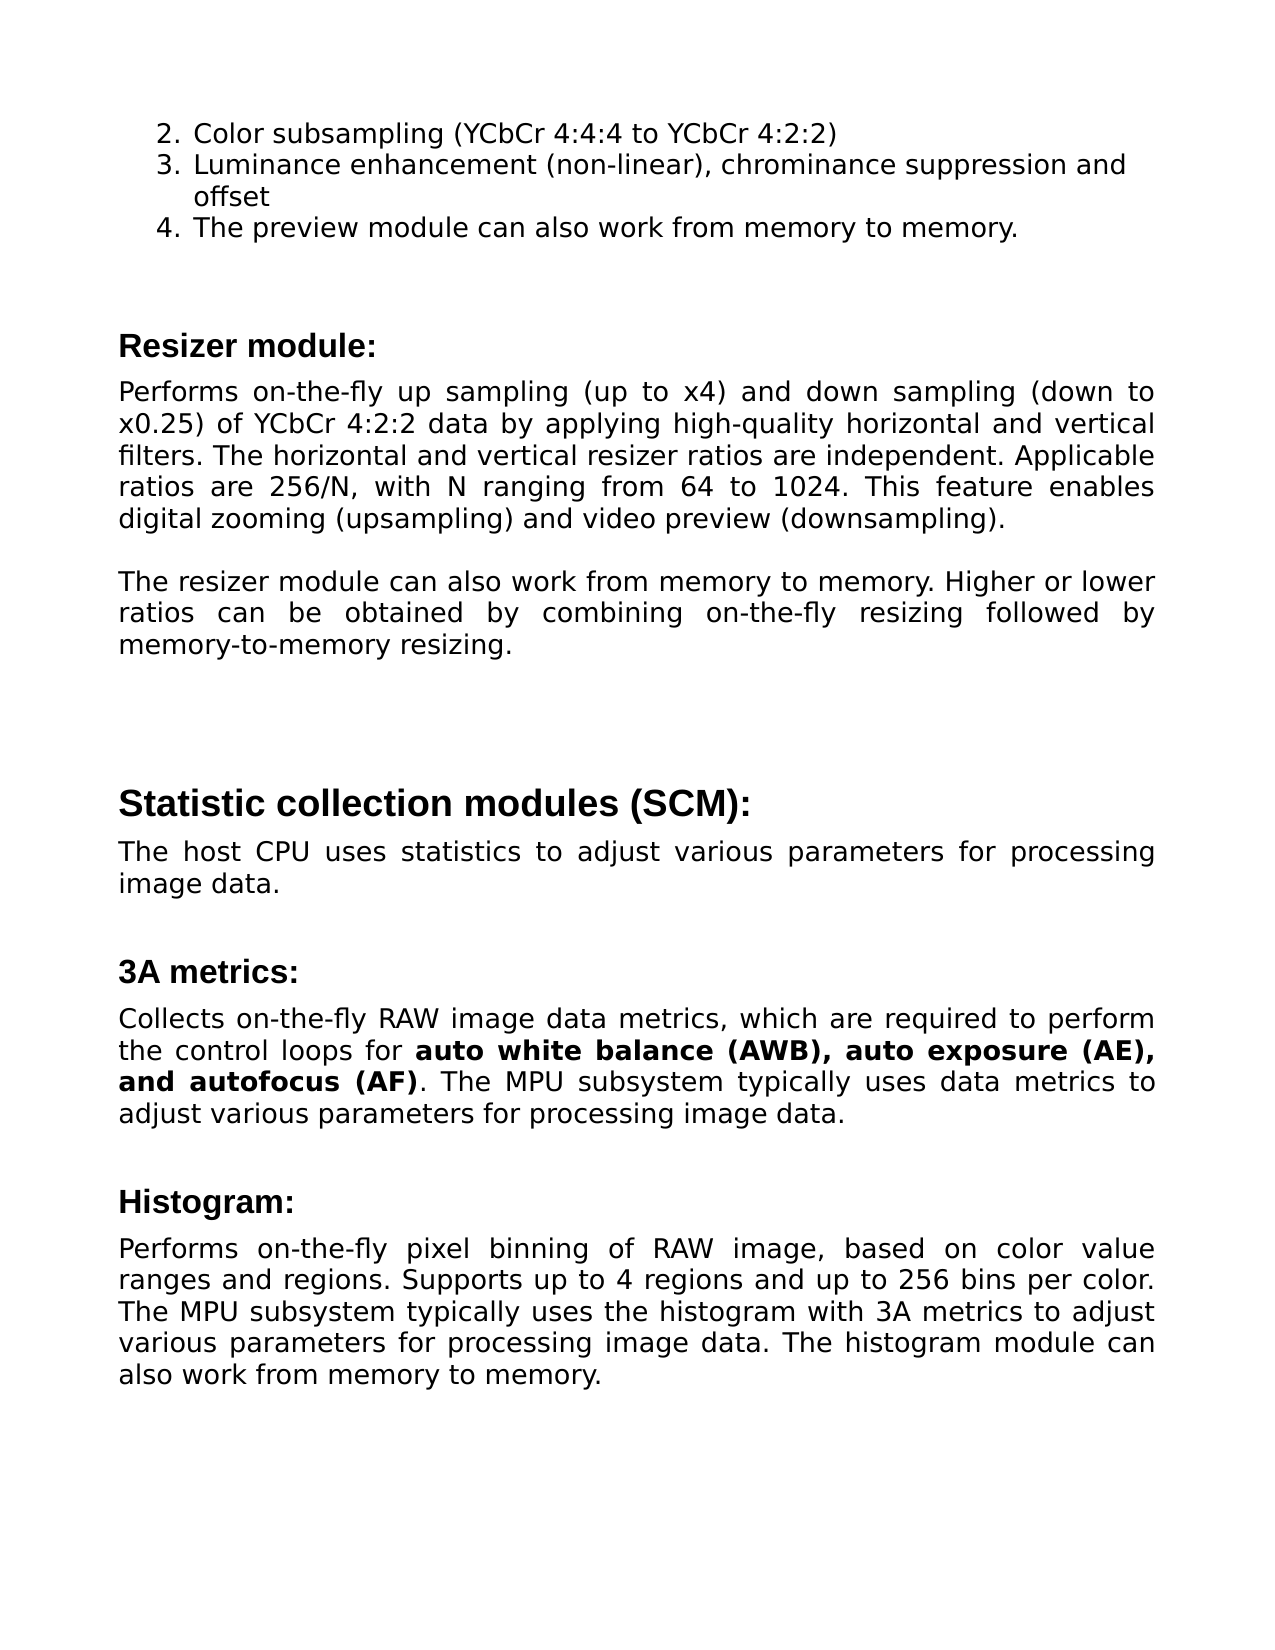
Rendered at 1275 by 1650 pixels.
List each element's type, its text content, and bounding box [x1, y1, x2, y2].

list Luminance enhancement (non-linear), chrominance suppression and offset [156, 150, 1157, 213]
text Collects on-the-fly RAW image data metrics, which are required to perform the control loops for auto white balance (AWB), auto exposure (AE), and autofocus (AF). The MPU subsystem typically uses data metrics to adjust various parameters for processing image data. [118, 1003, 1157, 1129]
text Performs on-the-fly up sampling (up to x4) and down sampling (down to x0.25) of YCbCr 4:2:2 data by applying high-quality horizontal and vertical filters. The horizontal and vertical resizer ratios are independent. Applicable ratios are 256/N, with N ranging from 64 to 1024. This feature enables digital zooming (upsampling) and video preview (downsampling). [118, 377, 1157, 534]
list The preview module can also work from memory to memory. [156, 213, 1157, 244]
text The resizer module can also work from memory to memory. Higher or lower ratios can be obtained by combining on-the-fly resizing followed by memory-to-memory resizing. [118, 566, 1157, 661]
text Performs on-the-fly pixel binning of RAW image, based on color value ranges and regions. Supports up to 4 regions and up to 256 bins per color. The MPU subsystem typically uses the histogram with 3A metrics to adjust various parameters for processing image data. The histogram module can also work from memory to memory. [118, 1233, 1157, 1391]
subtitle Histogram: [118, 1182, 1157, 1221]
text The host CPU uses statistics to adjust various parameters for processing image data. [118, 837, 1157, 900]
subtitle Resizer module: [118, 326, 1157, 364]
list Color subsampling (YCbCr 4:4:4 to YCbCr 4:2:2) [156, 118, 1157, 150]
subtitle 3A metrics: [118, 952, 1157, 991]
subtitle Statistic collection modules (SCM): [118, 780, 1157, 824]
